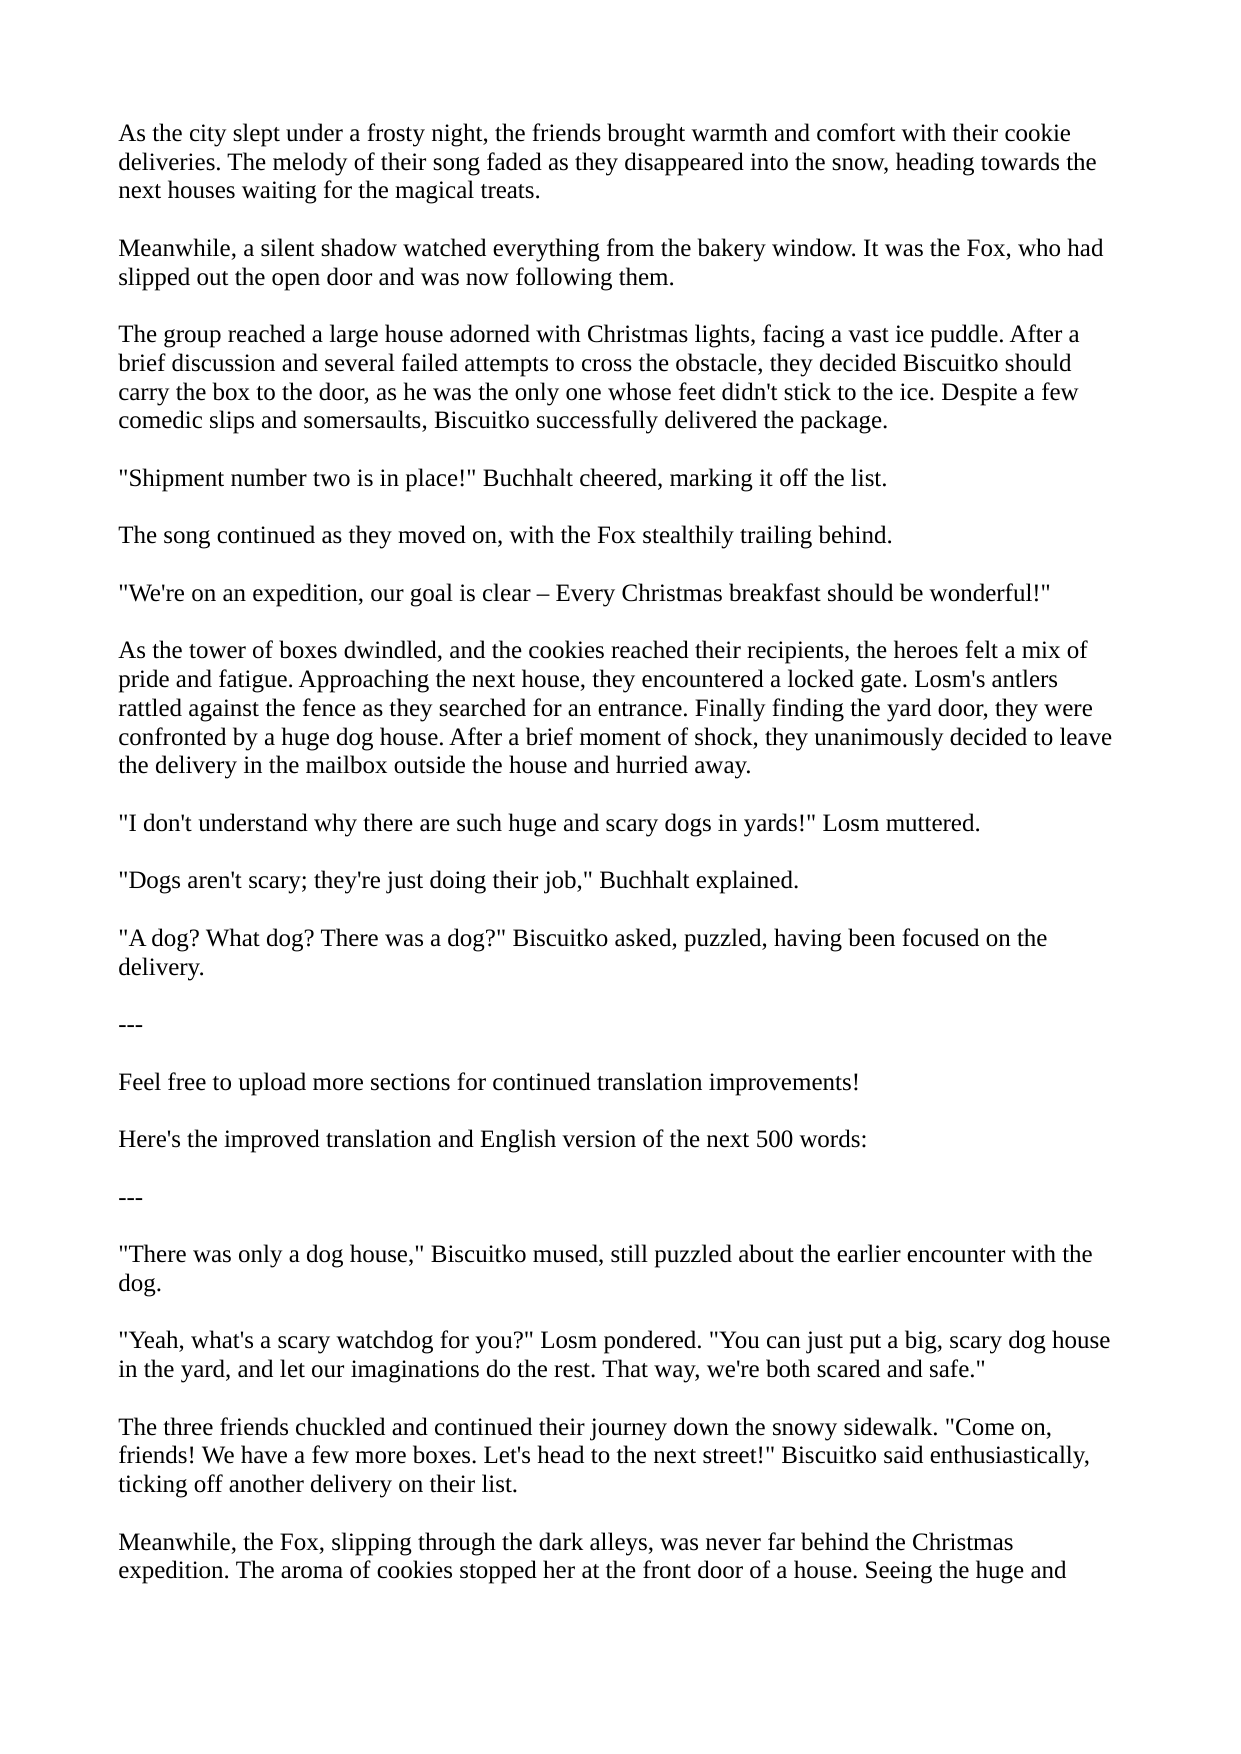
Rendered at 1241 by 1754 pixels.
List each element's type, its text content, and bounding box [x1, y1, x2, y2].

text The three friends chuckled and continued their journey down the snowy sidewalk. "Come on, friends! We have a few more boxes. Let's head to the next street!" Biscuitko said enthusiastically, ticking off another delivery on their list. [118, 1412, 1122, 1498]
text --- [118, 1182, 1122, 1211]
text The song continued as they moved on, with the Fox stealthily trailing behind. [118, 521, 1122, 549]
text "There was only a dog house," Biscuitko mused, still puzzled about the earlier encounter with the dog. [118, 1239, 1122, 1297]
text "Dogs aren't scary; they're just doing their job," Buchhalt explained. [118, 866, 1122, 894]
text Meanwhile, a silent shadow watched everything from the bakery window. It was the Fox, who had slipped out the open door and was now following them. [118, 233, 1122, 291]
text "Yeah, what's a scary watchdog for you?" Losm pondered. "You can just put a big, scary dog house in the yard, and let our imaginations do the rest. That way, we're both scared and safe." [118, 1326, 1122, 1383]
text "A dog? What dog? There was a dog?" Biscuitko asked, puzzled, having been focused on the delivery. [118, 923, 1122, 981]
text As the city slept under a frosty night, the friends brought warmth and comfort with their cookie deliveries. The melody of their song faded as they disappeared into the snow, heading towards the next houses waiting for the magical treats. [118, 118, 1122, 204]
text --- [118, 1009, 1122, 1038]
text "We're on an expedition, our goal is clear – Every Christmas breakfast should be wonderful!" [118, 578, 1122, 607]
text Here's the improved translation and English version of the next 500 words: [118, 1124, 1122, 1153]
text The group reached a large house adorned with Christmas lights, facing a vast ice puddle. After a brief discussion and several failed attempts to cross the obstacle, they decided Biscuitko should carry the box to the door, as he was the only one whose feet didn't stick to the ice. Despite a few comedic slips and somersaults, Biscuitko successfully delivered the package. [118, 319, 1122, 434]
text "I don't understand why there are such huge and scary dogs in yards!" Losm muttered. [118, 808, 1122, 837]
text Feel free to upload more sections for continued translation improvements! [118, 1067, 1122, 1096]
text Meanwhile, the Fox, slipping through the dark alleys, was never far behind the Christmas expedition. The aroma of cookies stopped her at the front door of a house. Seeing the huge and [118, 1527, 1122, 1584]
text "Shipment number two is in place!" Buchhalt cheered, marking it off the list. [118, 463, 1122, 492]
text As the tower of boxes dwindled, and the cookies reached their recipients, the heroes felt a mix of pride and fatigue. Approaching the next house, they encountered a locked gate. Losm's antlers rattled against the fence as they searched for an entrance. Finally finding the yard door, they were confronted by a huge dog house. After a brief moment of shock, they unanimously decided to leave the delivery in the mailbox outside the house and hurried away. [118, 636, 1122, 779]
